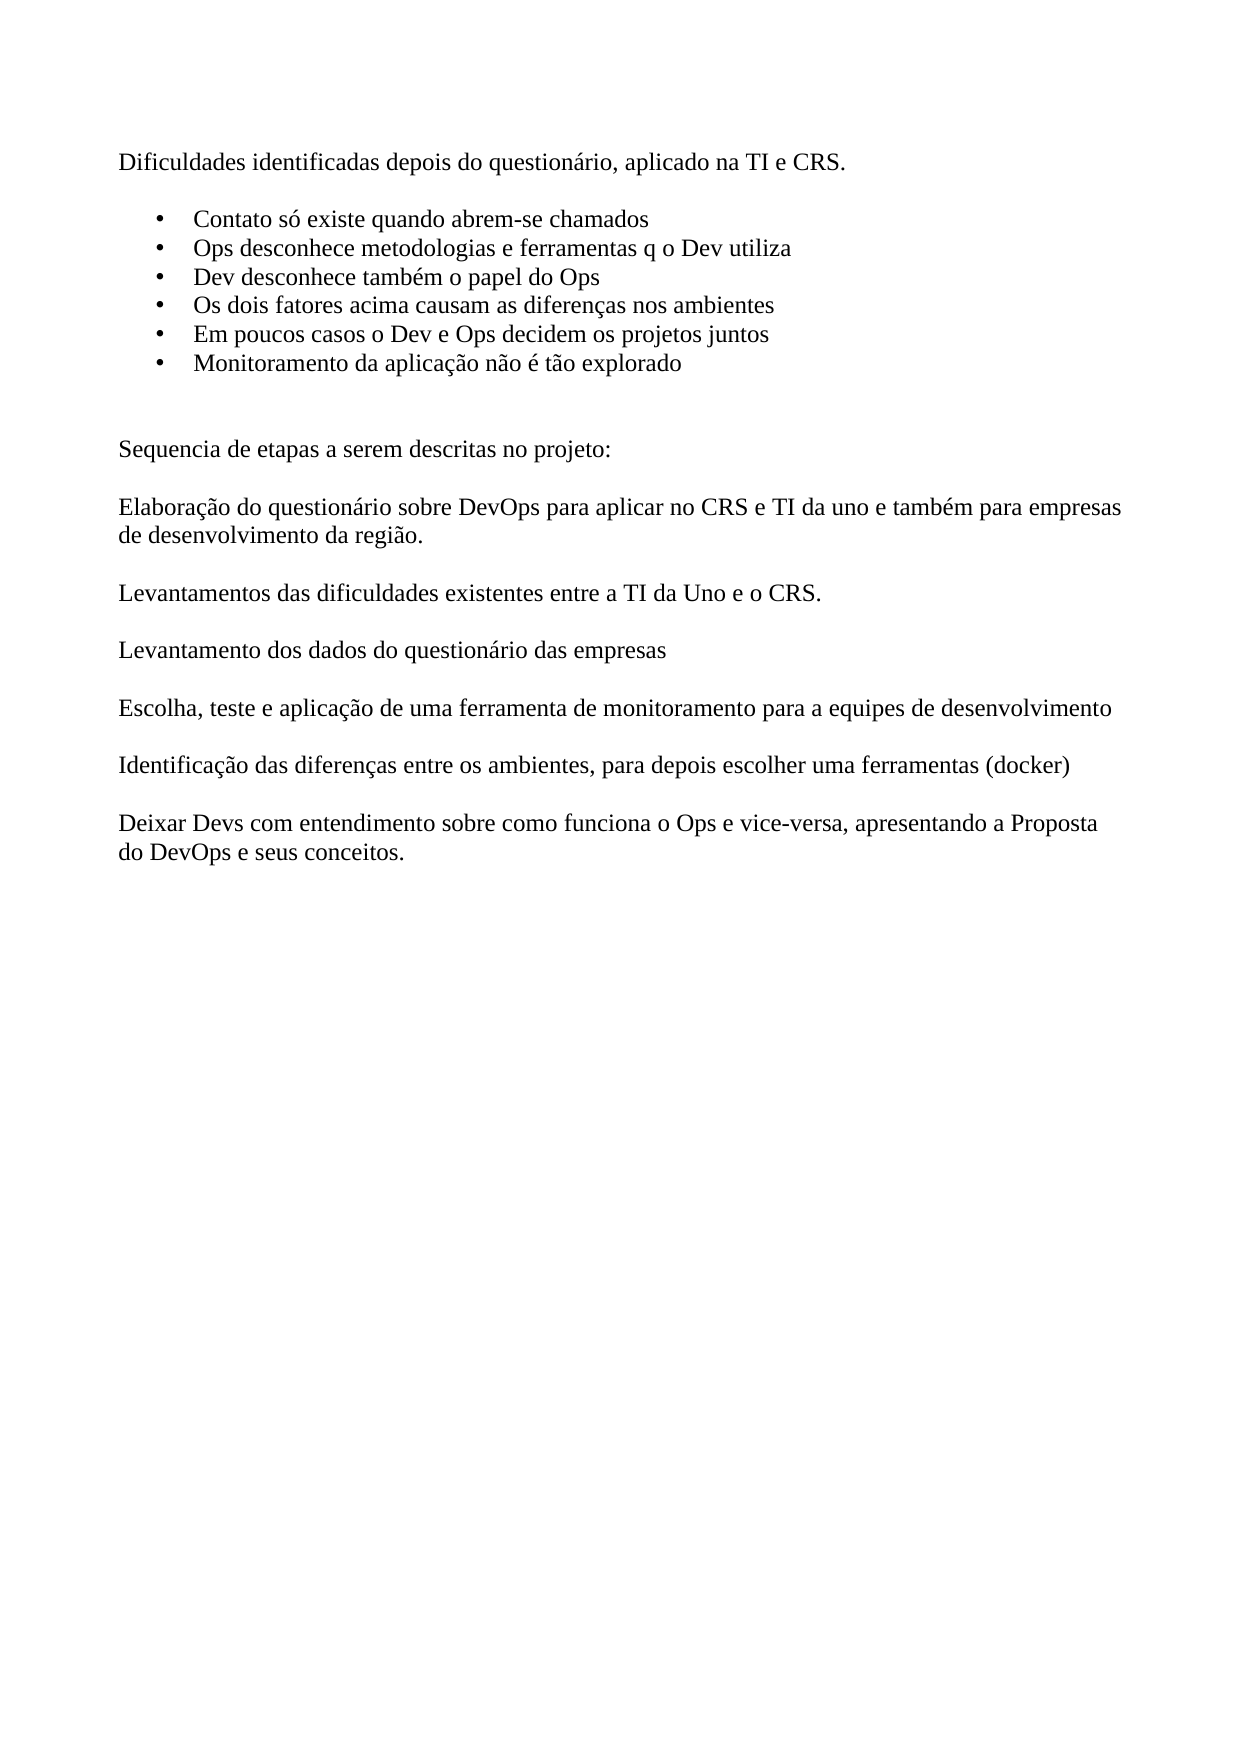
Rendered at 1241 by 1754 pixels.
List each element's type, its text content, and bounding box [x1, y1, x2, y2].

list Monitoramento da aplicação não é tão explorado [156, 348, 1122, 377]
text Escolha, teste e aplicação de uma ferramenta de monitoramento para a equipes de desenvolvimento [118, 693, 1122, 722]
text Dificuldades identificadas depois do questionário, aplicado na TI e CRS. [118, 147, 1122, 176]
list Contato só existe quando abrem-se chamados [156, 204, 1122, 233]
list Os dois fatores acima causam as diferenças nos ambientes [156, 291, 1122, 319]
list Dev desconhece também o papel do Ops [156, 262, 1122, 291]
text Levantamentos das dificuldades existentes entre a TI da Uno e o CRS. [118, 578, 1122, 607]
text Elaboração do questionário sobre DevOps para aplicar no CRS e TI da uno e também para empresas de desenvolvimento da região. [118, 492, 1122, 549]
text Levantamento dos dados do questionário das empresas [118, 636, 1122, 664]
text Identificação das diferenças entre os ambientes, para depois escolher uma ferramentas (docker) [118, 751, 1122, 779]
text Sequencia de etapas a serem descritas no projeto: [118, 434, 1122, 463]
list Ops desconhece metodologias e ferramentas q o Dev utiliza [156, 233, 1122, 262]
list Em poucos casos o Dev e Ops decidem os projetos juntos [156, 319, 1122, 348]
text Deixar Devs com entendimento sobre como funciona o Ops e vice-versa, apresentando a Proposta do DevOps e seus conceitos. [118, 808, 1122, 866]
